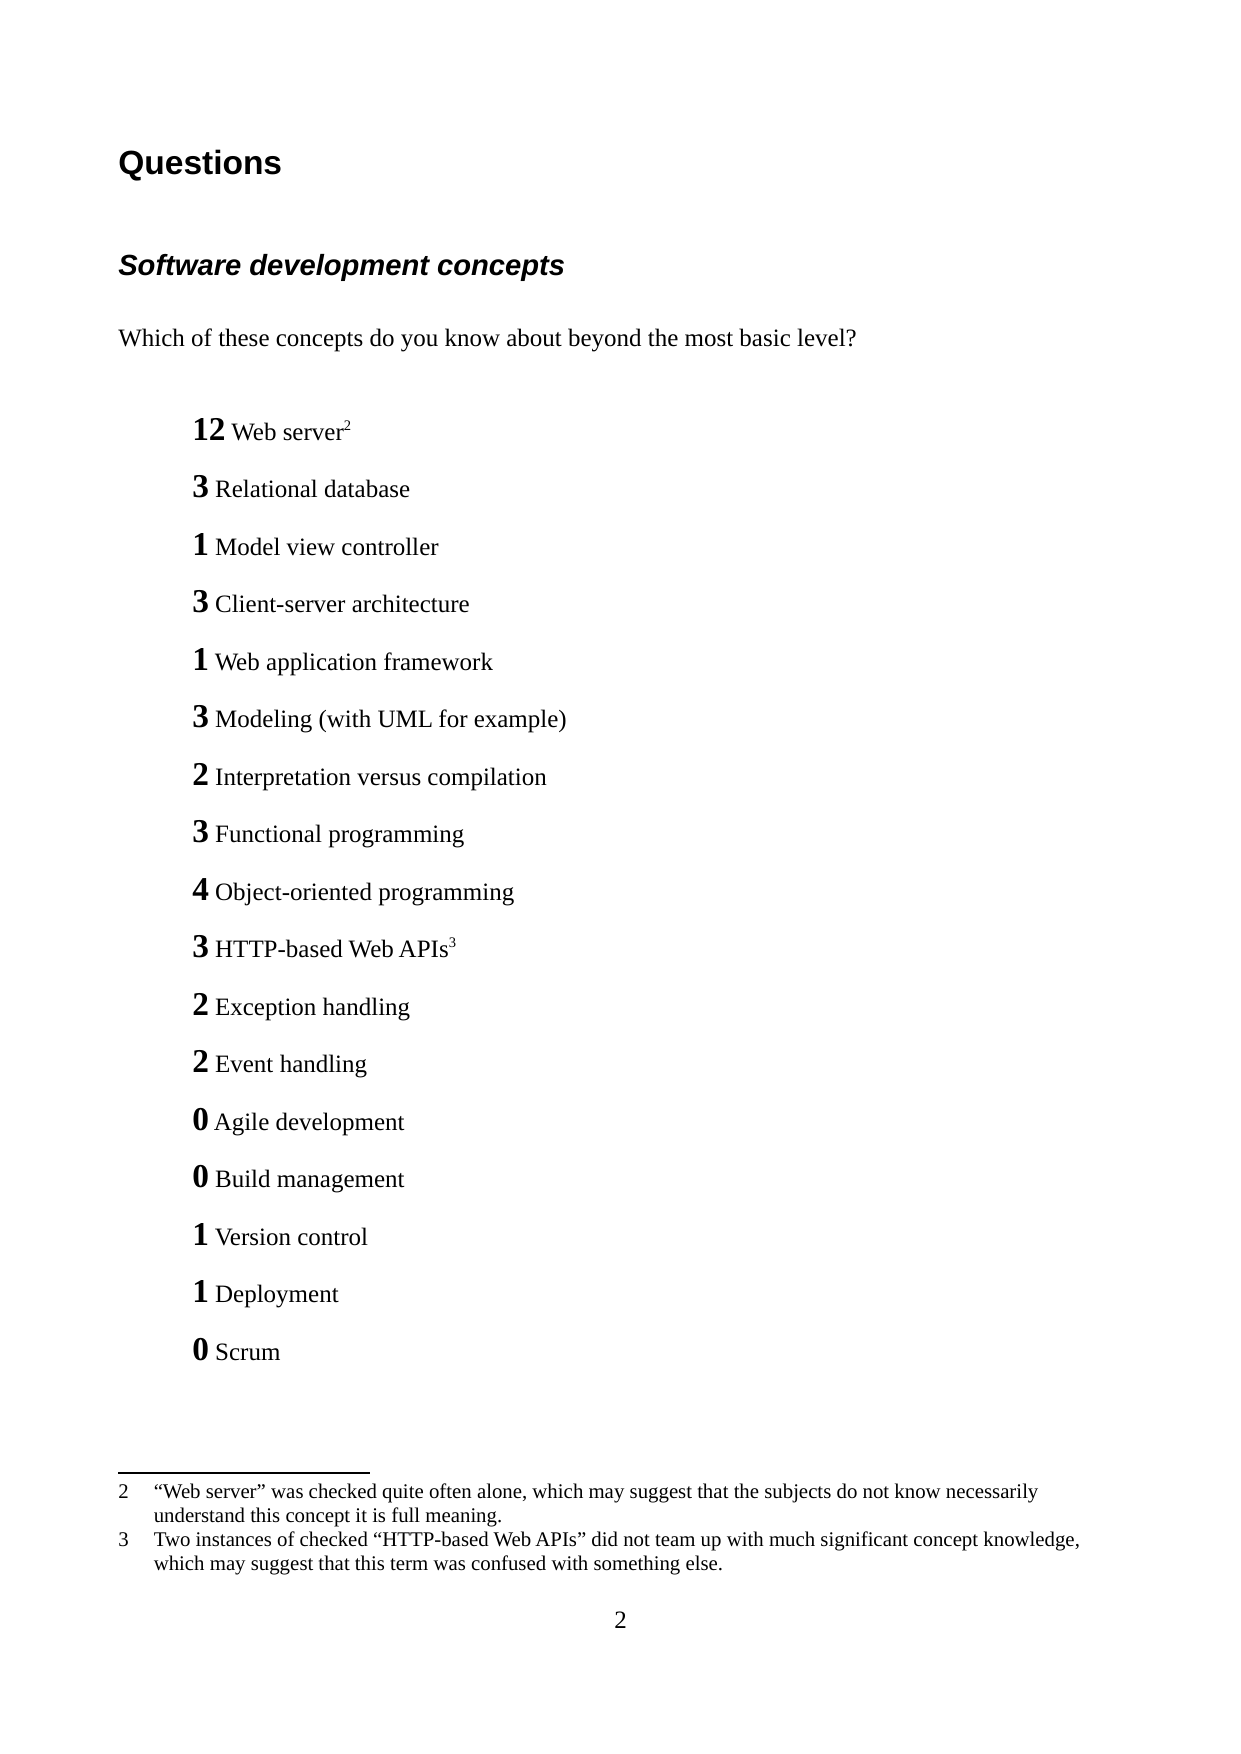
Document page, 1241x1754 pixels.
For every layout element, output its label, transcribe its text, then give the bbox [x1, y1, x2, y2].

text 0 Build management [192, 1157, 1122, 1195]
text 1 Deployment [192, 1272, 1122, 1310]
text 3 Relational database [192, 467, 1122, 505]
text 0 Scrum [192, 1329, 1122, 1367]
text Two instances of checked “HTTP-based Web APIs” did not team up with much significant concept knowledge, which may suggest that this term was confused with something else. [118, 1527, 1122, 1575]
text 2 Event handling [192, 1042, 1122, 1080]
text Which of these concepts do you know about beyond the most basic level? [118, 323, 1122, 352]
text 1 Model view controller [192, 524, 1122, 562]
text 1 Version control [192, 1214, 1122, 1252]
text 1 Web application framework [192, 639, 1122, 677]
text 2 Interpretation versus compilation [192, 754, 1122, 792]
text “Web server” was checked quite often alone, which may suggest that the subjects do not know necessarily understand this concept it is full meaning. [118, 1479, 1122, 1527]
text 4 Object-oriented programming [192, 869, 1122, 907]
text 3 HTTP-based Web APIs [192, 927, 1122, 965]
subtitle Questions [118, 143, 1122, 182]
text 3 Client-server architecture [192, 582, 1122, 620]
subtitle Software development concepts [118, 248, 1122, 282]
text 2 Exception handling [192, 984, 1122, 1022]
text 12 Web server [192, 409, 1122, 447]
text 3 Modeling (with UML for example) [192, 697, 1122, 735]
text 3 Functional programming [192, 812, 1122, 850]
text 0 Agile development [192, 1099, 1122, 1137]
